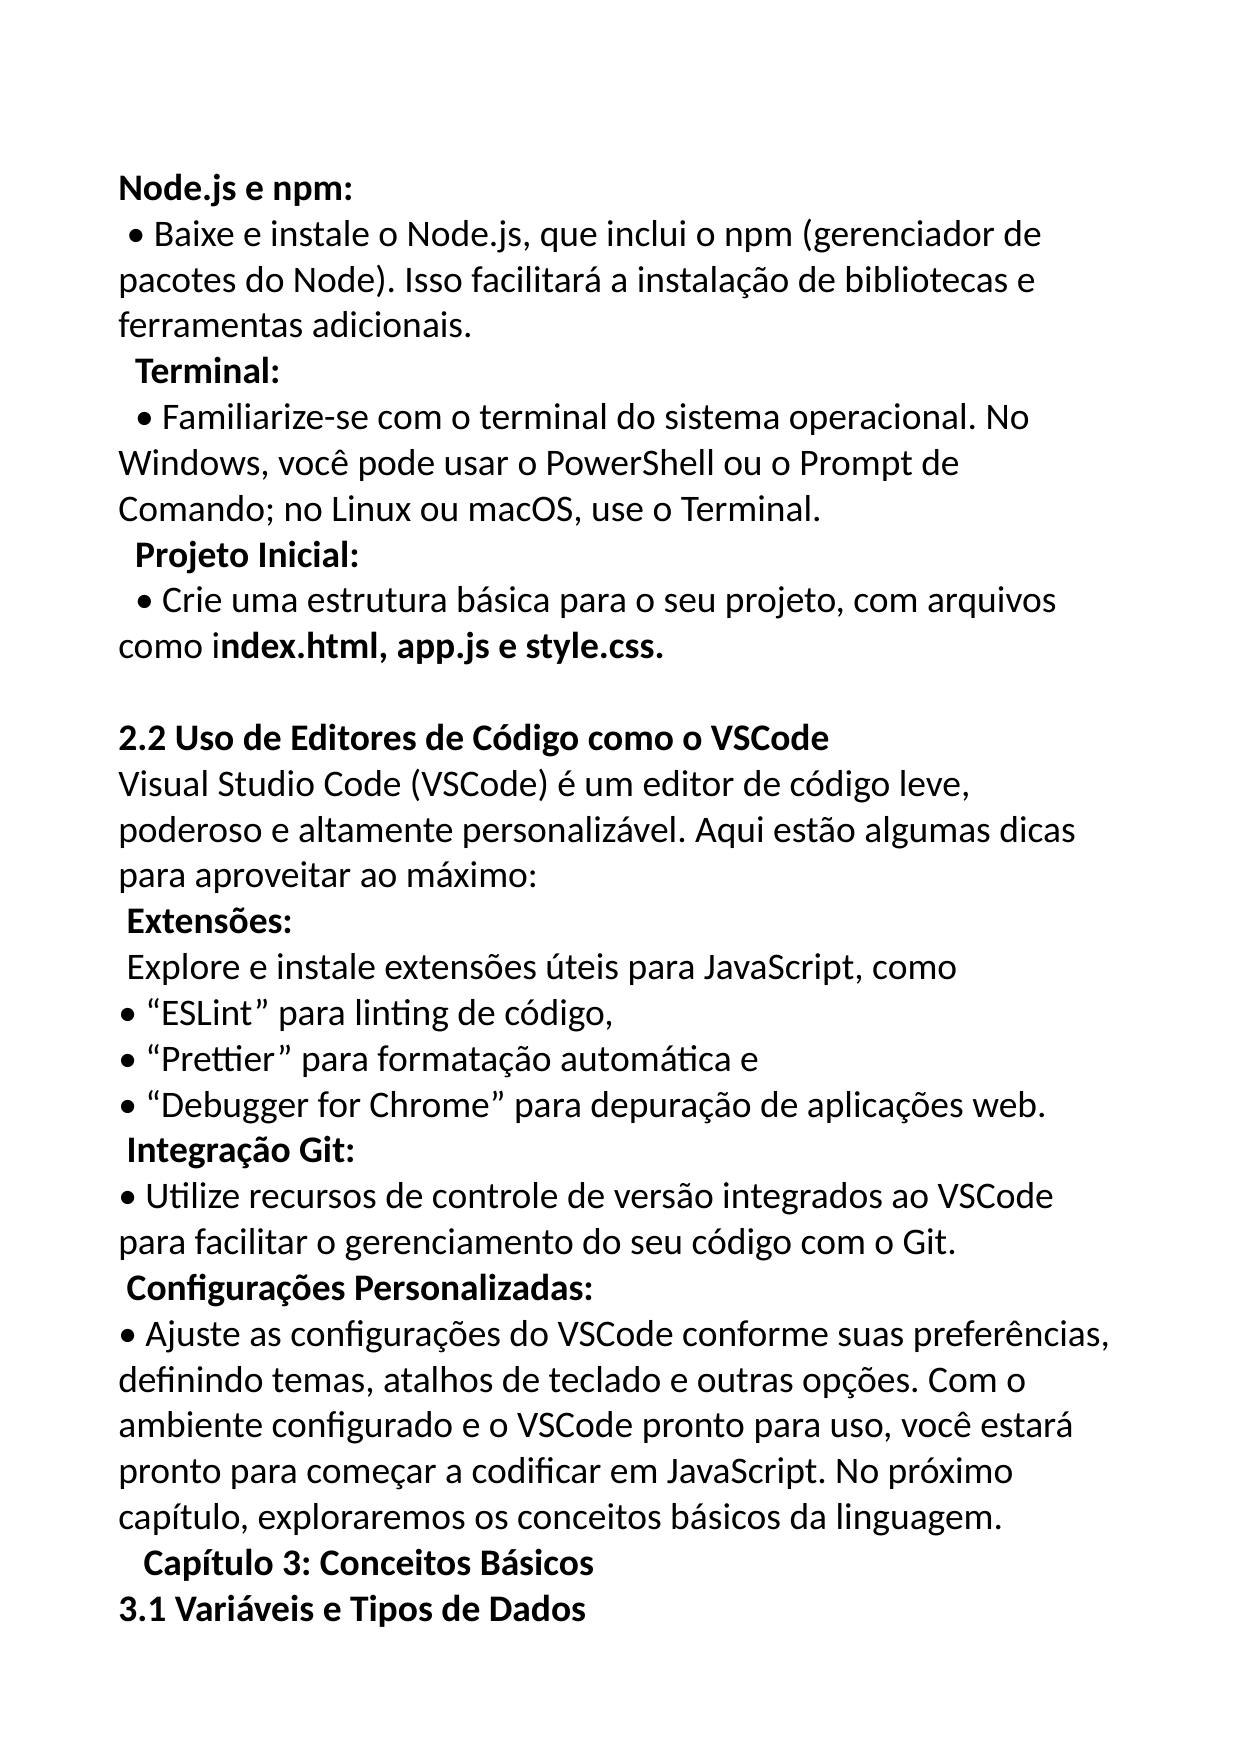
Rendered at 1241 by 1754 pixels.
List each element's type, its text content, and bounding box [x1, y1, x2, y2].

text • Utilize recursos de controle de versão integrados ao VSCode para facilitar o gerenciamento do seu código com o Git. [118, 1172, 1122, 1264]
text pronto para começar a codificar em JavaScript. No próximo capítulo, exploraremos os conceitos básicos da linguagem. [118, 1447, 1122, 1539]
text definindo temas, atalhos de teclado e outras opções. Com o ambiente configurado e o VSCode pronto para uso, você estará [118, 1356, 1122, 1447]
text Explore e instale extensões úteis para JavaScript, como [118, 943, 1122, 989]
text Extensões: [118, 897, 1122, 943]
text • “Prettier” para formatação automática e [118, 1035, 1122, 1081]
text Terminal: [118, 347, 1122, 393]
text • “Debugger for Chrome” para depuração de aplicações web. [118, 1081, 1122, 1126]
text 2.2 Uso de Editores de Código como o VSCode [118, 714, 1122, 760]
text Integração Git: [118, 1126, 1122, 1172]
text Projeto Inicial: [118, 531, 1122, 576]
text • Crie uma estrutura básica para o seu projeto, com arquivos como index.html, app.js e style.css. [118, 576, 1122, 668]
text Configurações Personalizadas: [118, 1264, 1122, 1310]
text Visual Studio Code (VSCode) é um editor de código leve, poderoso e altamente personalizável. Aqui estão algumas dicas para aproveitar ao máximo: [118, 760, 1122, 897]
text Node.js e npm: [118, 164, 1122, 210]
text Comando; no Linux ou macOS, use o Terminal. [118, 485, 1122, 531]
text pacotes do Node). Isso facilitará a instalação de bibliotecas e [118, 256, 1122, 301]
text • Baixe e instale o Node.js, que inclui o npm (gerenciador de [118, 210, 1122, 256]
text • “ESLint” para linting de código, [118, 989, 1122, 1035]
text 3.1 Variáveis e Tipos de Dados [118, 1585, 1122, 1631]
text Windows, você pode usar o PowerShell ou o Prompt de [118, 439, 1122, 485]
text Capítulo 3: Conceitos Básicos [118, 1539, 1122, 1585]
text ferramentas adicionais. [118, 301, 1122, 347]
text • Ajuste as configurações do VSCode conforme suas preferências, [118, 1310, 1122, 1356]
text • Familiarize-se com o terminal do sistema operacional. No [118, 393, 1122, 439]
